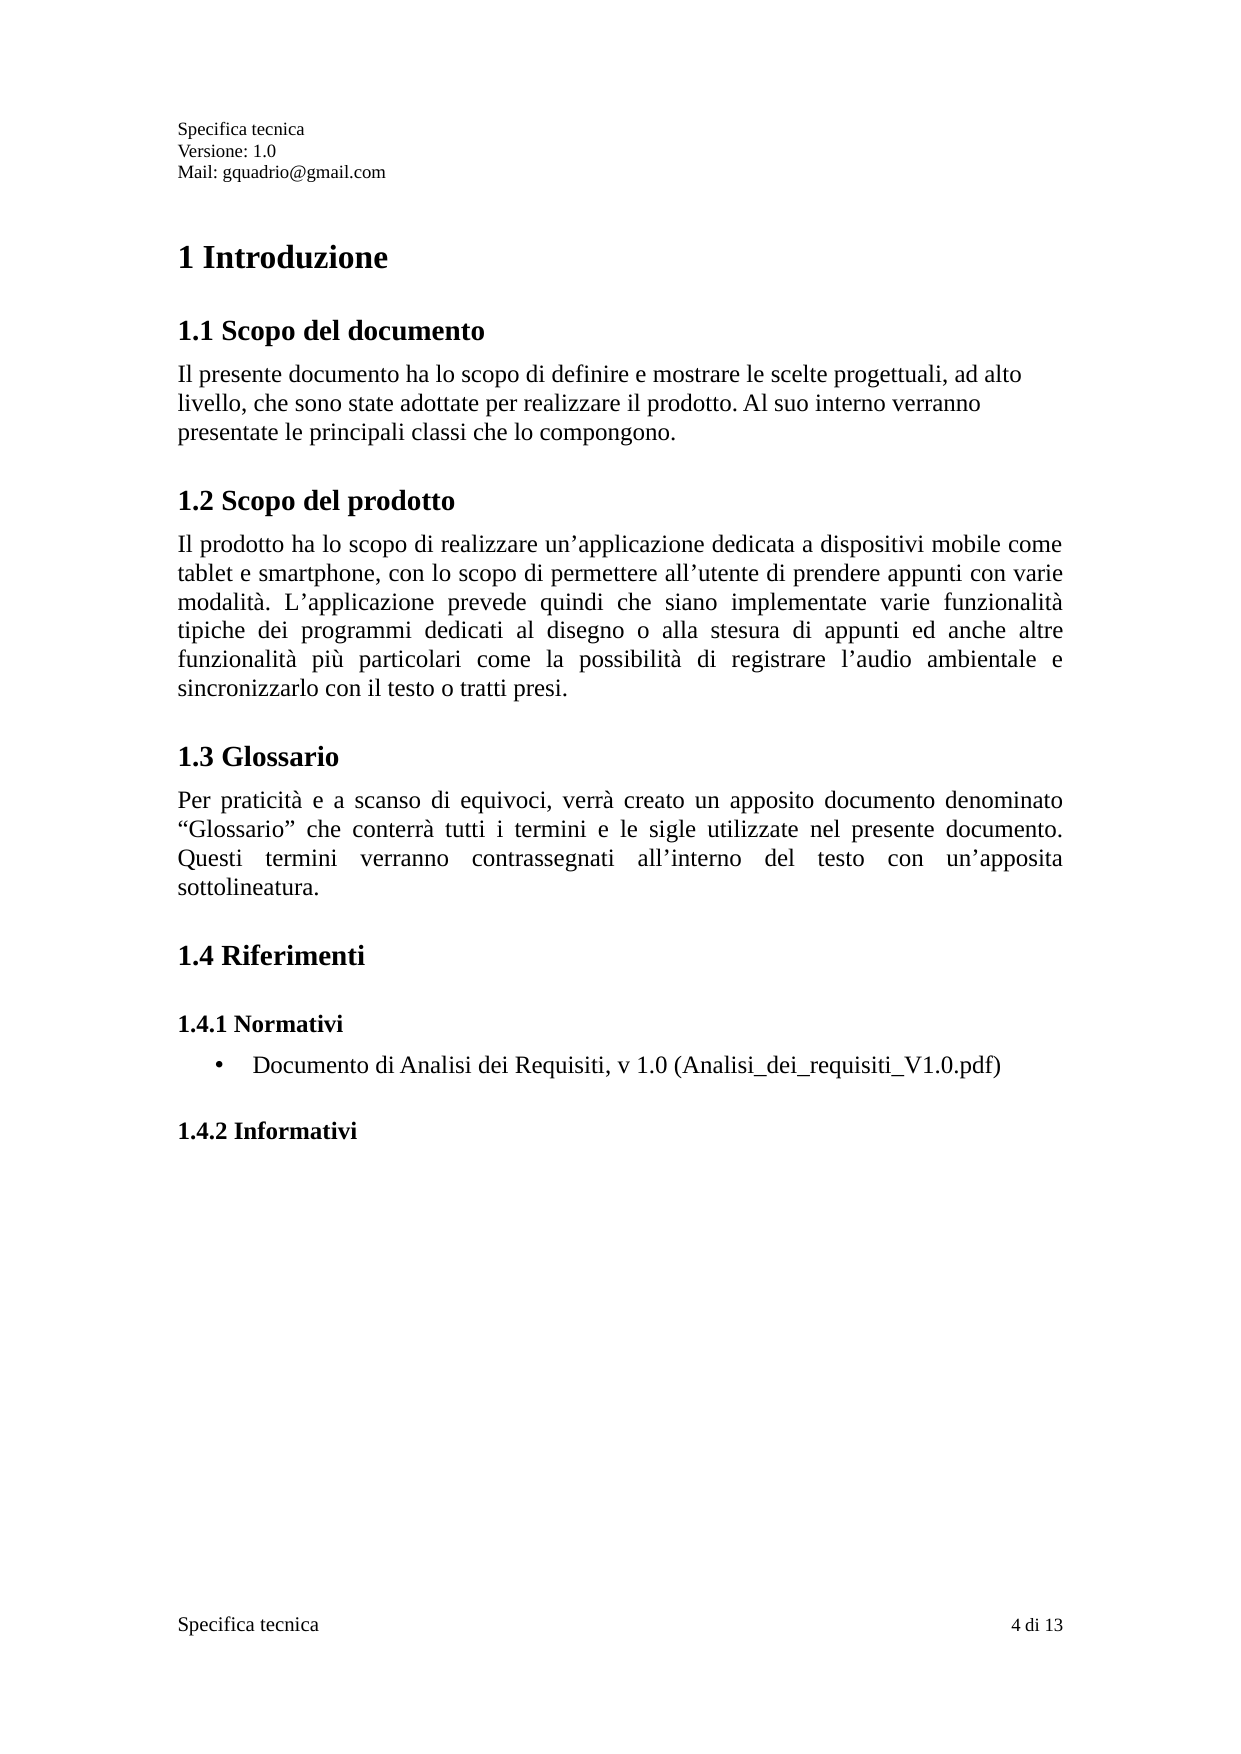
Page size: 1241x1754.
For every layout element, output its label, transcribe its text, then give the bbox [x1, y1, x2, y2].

subtitle 1.3 Glossario [177, 739, 1063, 773]
subtitle 1.1 Scopo del documento [177, 313, 1063, 347]
subtitle 1.4.1 Normativi [177, 1009, 1063, 1038]
text Il prodotto ha lo scopo di realizzare un’applicazione dedicata a dispositivi mobile come tablet e smartphone, con lo scopo di permettere all’utente di prendere appunti con varie modalità. L’applicazione prevede quindi che siano implementate varie funzionalità tipiche dei programmi dedicati al disegno o alla stesura di appunti ed anche altre funzionalità più particolari come la possibilità di registrare l’audio ambientale e sincronizzarlo con il testo o tratti presi. [177, 529, 1063, 702]
subtitle 1 Introduzione [177, 237, 1063, 276]
text Per praticità e a scanso di equivoci, verrà creato un apposito documento denominato “Glossario” che conterrà tutti i termini e le sigle utilizzate nel presente documento. Questi termini verranno contrassegnati all’interno del testo con un’apposita sottolineatura. [177, 785, 1063, 900]
text Il presente documento ha lo scopo di definire e mostrare le scelte progettuali, ad alto livello, che sono state adottate per realizzare il prodotto. Al suo interno verranno presentate le principali classi che lo compongono. [177, 359, 1063, 446]
subtitle 1.4.2 Informativi [177, 1116, 1063, 1145]
subtitle 1.2 Scopo del prodotto [177, 483, 1063, 517]
list Documento di Analisi dei Requisiti, v 1.0 (Analisi_dei_requisiti_V1.0.pdf) [215, 1050, 1063, 1079]
subtitle 1.4 Riferimenti [177, 938, 1063, 971]
